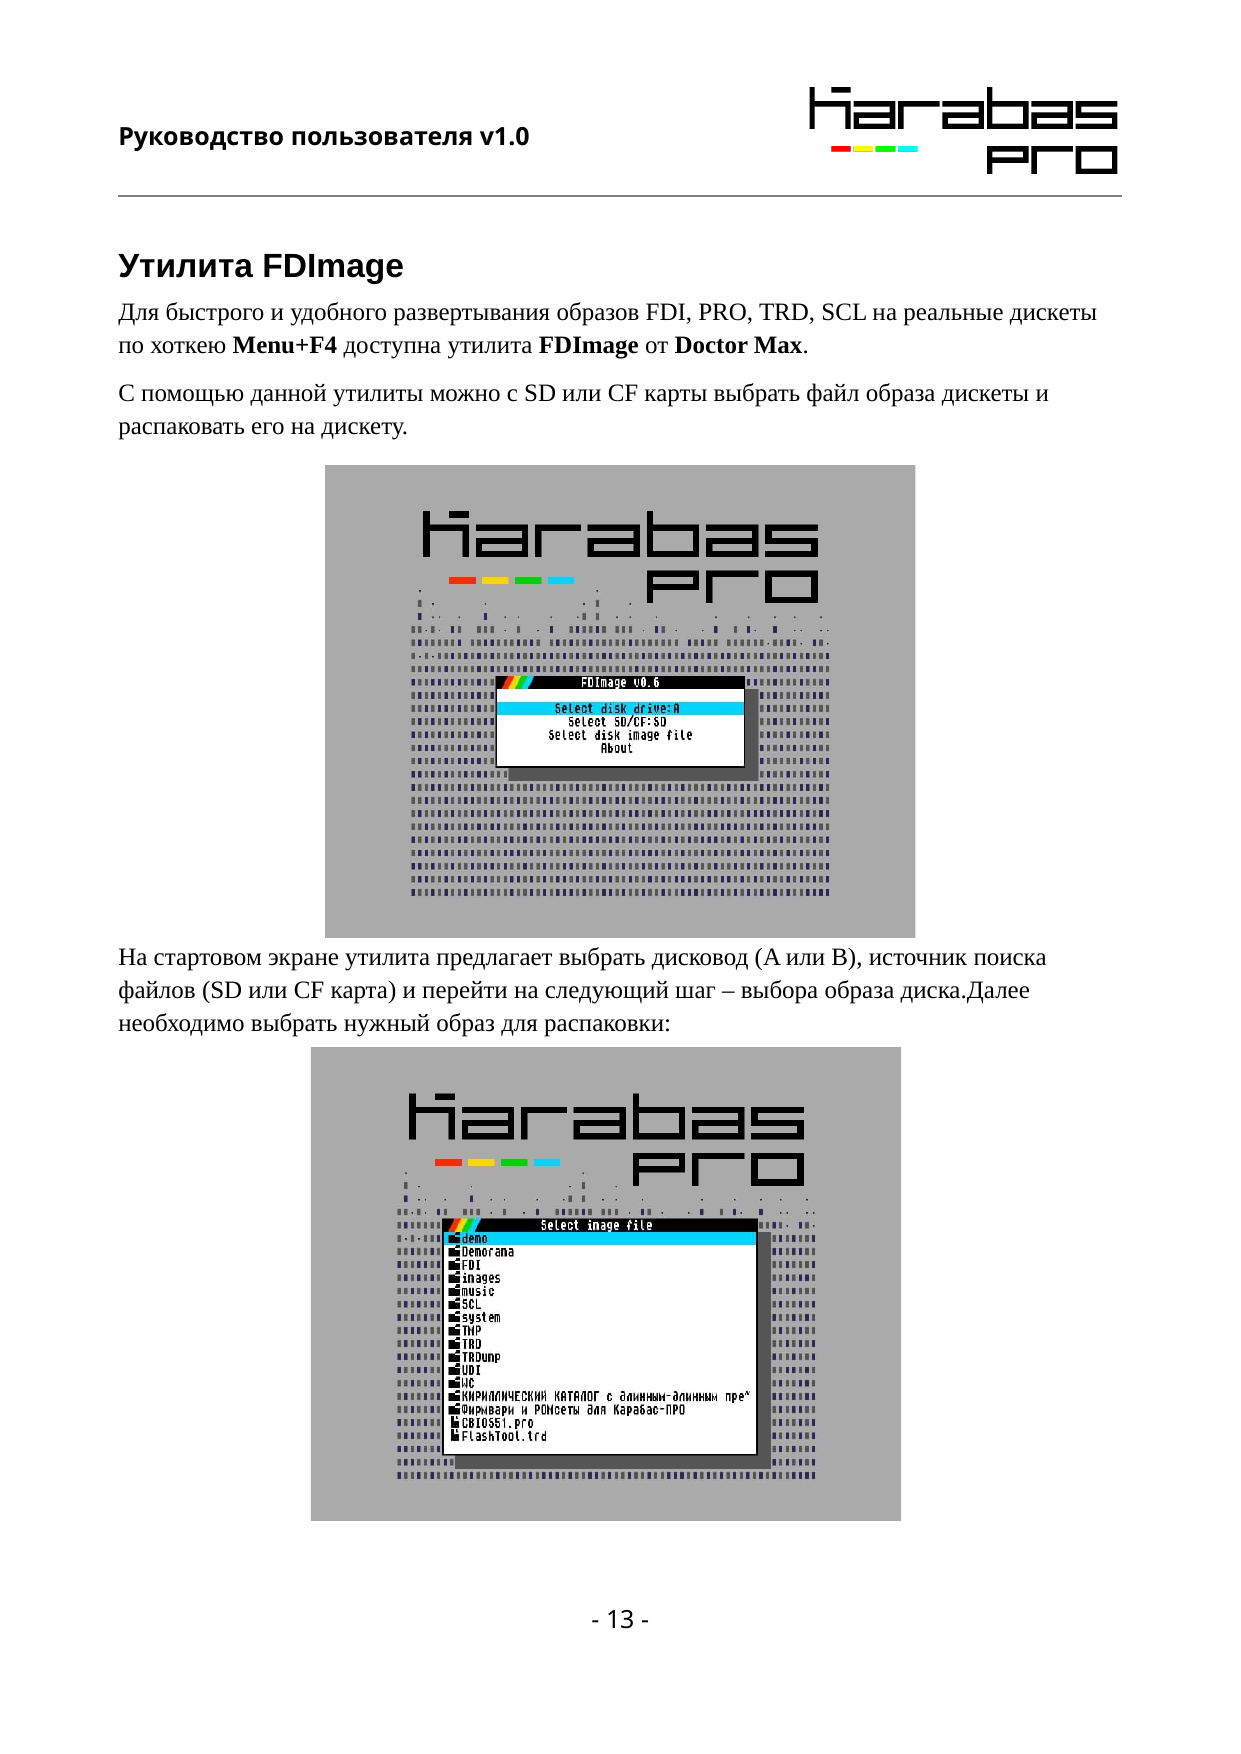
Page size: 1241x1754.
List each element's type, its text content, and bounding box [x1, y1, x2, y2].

picture [809, 84, 1120, 174]
text Для быстрого и удобного развертывания образов FDI, PRO, TRD, SCL на реальные дискеты по хоткею Menu+F4 доступна утилита FDImage от Doctor Max. [118, 297, 1122, 359]
subtitle Утилита FDImage [118, 246, 1122, 285]
picture [325, 465, 916, 938]
picture [310, 1047, 902, 1521]
text С помощью данной утилиты можно с SD или CF карты выбрать файл образа дискеты и распаковать его на дискету. [118, 378, 1122, 439]
text На стартовом экране утилита предлагает выбрать дисковод (A или B), источник поиска файлов (SD или CF карта) и перейти на следующий шаг – выбора образа диска.Далее необходимо выбрать нужный образ для распаковки: [118, 458, 1122, 1037]
